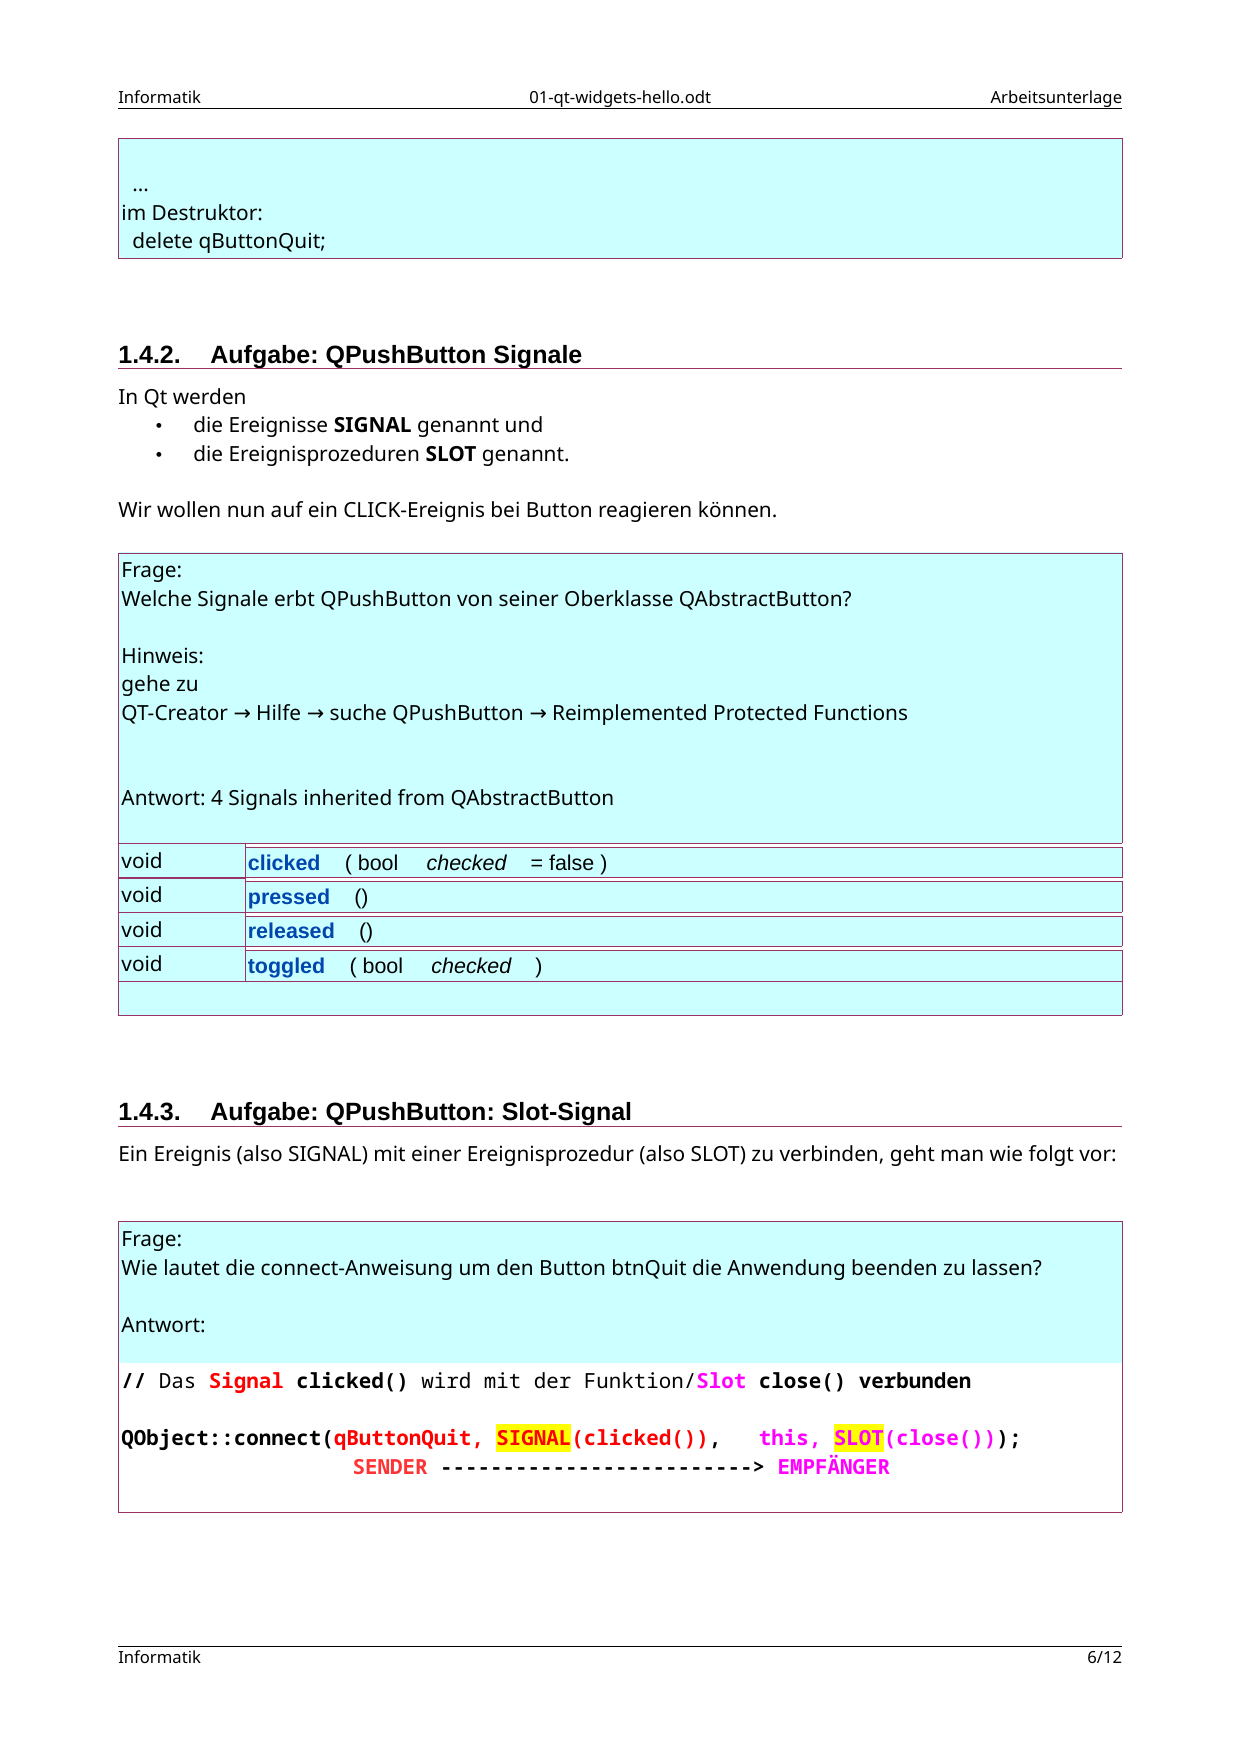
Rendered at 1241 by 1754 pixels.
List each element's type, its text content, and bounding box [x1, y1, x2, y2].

list die Ereignisse SIGNAL genannt und [156, 410, 1122, 439]
text Wie lautet die connect-Anweisung um den Button btnQuit die Anwendung beenden zu lassen? [119, 1250, 1122, 1278]
text Hinweis: [119, 638, 1122, 666]
text ... [119, 166, 1122, 195]
text Antwort: [119, 1307, 1122, 1335]
text In Qt werden [118, 382, 1122, 410]
text QObject::connect(qButtonQuit, SIGNAL(clicked()), this, SLOT(close())); [119, 1420, 1122, 1449]
text Ein Ereignis (also SIGNAL) mit einer Ereignisprozedur (also SLOT) zu verbinden, geht man wie folgt vor: [118, 1139, 1122, 1168]
text SENDER -------------------------> EMPFÄNGER [119, 1449, 1122, 1477]
text QT-Creator → Hilfe → suche QPushButton → Reimplemented Protected Functions [119, 695, 1122, 723]
text Frage: [119, 1222, 1122, 1250]
list die Ereignisprozeduren SLOT genannt. [156, 439, 1122, 496]
text Wir wollen nun auf ein CLICK-Ereignis bei Button reagieren können. [118, 496, 1122, 524]
text Antwort: 4 Signals inherited from QAbstractButton [119, 780, 1122, 808]
text Welche Signale erbt QPushButton von seiner Oberklasse QAbstractButton? [119, 581, 1122, 609]
text // Das Signal clicked() wird mit der Funktion/Slot close() verbunden [119, 1363, 1122, 1392]
text delete qButtonQuit; [119, 223, 1122, 258]
text gehe zu [119, 666, 1122, 695]
subtitle Aufgabe: QPushButton Signale [118, 339, 1122, 368]
text im Destruktor: [119, 195, 1122, 223]
subtitle Aufgabe: QPushButton: Slot-Signal [118, 1097, 1122, 1126]
text Frage: [119, 554, 1122, 581]
